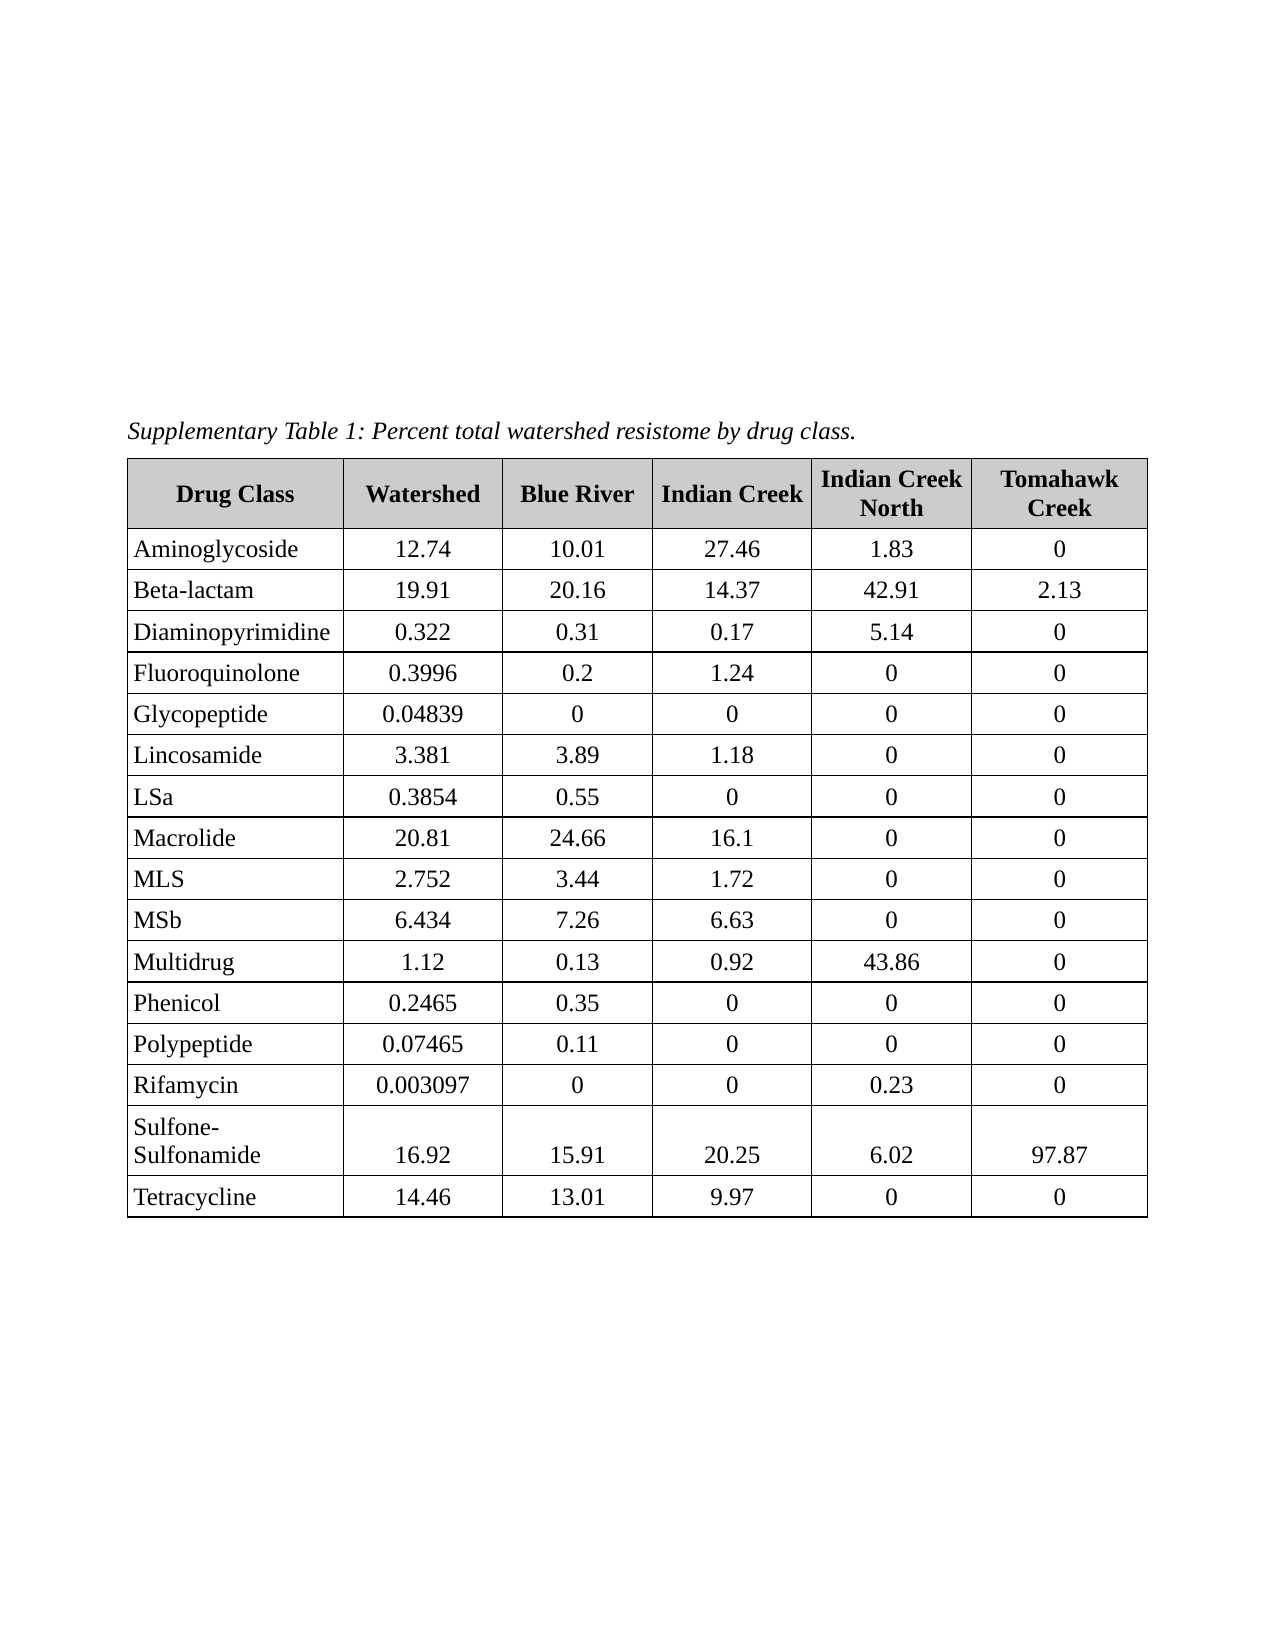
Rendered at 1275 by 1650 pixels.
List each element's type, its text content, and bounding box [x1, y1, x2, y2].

table_cell 0 [653, 1065, 811, 1105]
table_cell 20.81 [344, 818, 502, 858]
table_cell 27.46 [653, 529, 811, 569]
table_cell 0 [812, 818, 971, 858]
table_cell Lincosamide [128, 735, 343, 775]
table_cell 6.434 [344, 900, 502, 940]
table_cell 0 [972, 1024, 1147, 1064]
table_header Indian Creek North [812, 459, 971, 528]
table_cell Glycopeptide [128, 694, 343, 734]
table_cell 0.2465 [344, 983, 502, 1023]
table_cell 1.83 [812, 529, 971, 569]
table_cell 3.381 [344, 735, 502, 775]
table_cell 0.322 [344, 611, 502, 651]
table_cell Diaminopyrimidine [128, 611, 343, 651]
table_cell 0 [972, 818, 1147, 858]
table_cell 13.01 [503, 1176, 652, 1216]
table_cell 0 [812, 1024, 971, 1064]
table_cell 0 [972, 900, 1147, 940]
table_cell 97.87 [972, 1106, 1147, 1175]
table_cell 16.92 [344, 1106, 502, 1175]
table_cell Multidrug [128, 941, 343, 981]
table_cell 0.17 [653, 611, 811, 651]
table_cell 0 [972, 983, 1147, 1023]
table_header Tomahawk Creek [972, 459, 1147, 528]
table_header Indian Creek [653, 459, 811, 528]
table_cell 7.26 [503, 900, 652, 940]
table_cell 12.74 [344, 529, 502, 569]
table_cell 0.55 [503, 776, 652, 816]
table_cell 10.01 [503, 529, 652, 569]
table_header Blue River [503, 459, 652, 528]
table_cell 20.25 [653, 1106, 811, 1175]
table_cell 0.92 [653, 941, 811, 981]
table_cell 0 [972, 859, 1147, 899]
table_cell 0 [812, 900, 971, 940]
table_cell Tetracycline [128, 1176, 343, 1216]
table_cell 0.13 [503, 941, 652, 981]
table_cell 0.04839 [344, 694, 502, 734]
table_cell 0.2 [503, 653, 652, 693]
table_cell 0 [812, 776, 971, 816]
table_cell 0 [972, 694, 1147, 734]
table_cell 0.3854 [344, 776, 502, 816]
table_cell 0 [812, 694, 971, 734]
table_cell 0.003097 [344, 1065, 502, 1105]
table_cell 0 [972, 776, 1147, 816]
table_cell 42.91 [812, 570, 971, 610]
table_cell 1.72 [653, 859, 811, 899]
table_cell 43.86 [812, 941, 971, 981]
table_cell 20.16 [503, 570, 652, 610]
table_cell Rifamycin [128, 1065, 343, 1105]
table_cell MSb [128, 900, 343, 940]
table_cell 0.31 [503, 611, 652, 651]
table_cell 1.24 [653, 653, 811, 693]
table_cell Polypeptide [128, 1024, 343, 1064]
table_cell 0 [812, 983, 971, 1023]
table_cell 24.66 [503, 818, 652, 858]
table_cell Phenicol [128, 983, 343, 1023]
table_cell 0 [972, 653, 1147, 693]
table_cell Beta-lactam [128, 570, 343, 610]
table_cell 1.18 [653, 735, 811, 775]
table_cell 0 [812, 1176, 971, 1216]
table_cell 5.14 [812, 611, 971, 651]
table_cell 0 [653, 776, 811, 816]
table_header Drug Class [128, 459, 343, 528]
table_cell 0 [812, 735, 971, 775]
table_cell MLS [128, 859, 343, 899]
table_cell 0.07465 [344, 1024, 502, 1064]
table_cell 0 [503, 694, 652, 734]
table_cell 0 [812, 653, 971, 693]
table_cell 0 [653, 1024, 811, 1064]
table_cell 0.35 [503, 983, 652, 1023]
text Supplementary Table 1: Percent total watershed resistome by drug class. [127, 416, 1148, 445]
table_cell 14.46 [344, 1176, 502, 1216]
table_cell 0.11 [503, 1024, 652, 1064]
table_cell 16.1 [653, 818, 811, 858]
table_cell Sulfone-Sulfonamide [128, 1106, 343, 1175]
table_cell 0 [812, 859, 971, 899]
table_cell 0 [972, 611, 1147, 651]
table_cell 3.89 [503, 735, 652, 775]
table_cell 0 [972, 735, 1147, 775]
table_cell 0.3996 [344, 653, 502, 693]
table_cell Aminoglycoside [128, 529, 343, 569]
table_cell 0 [972, 1176, 1147, 1216]
table_cell Fluoroquinolone [128, 653, 343, 693]
table_header Watershed [344, 459, 502, 528]
table_cell 15.91 [503, 1106, 652, 1175]
table_cell Macrolide [128, 818, 343, 858]
table_cell 0 [972, 529, 1147, 569]
table_cell 14.37 [653, 570, 811, 610]
table_cell 2.752 [344, 859, 502, 899]
table_cell 3.44 [503, 859, 652, 899]
table_cell LSa [128, 776, 343, 816]
table_cell 6.63 [653, 900, 811, 940]
table_cell 0 [503, 1065, 652, 1105]
table_cell 19.91 [344, 570, 502, 610]
table_cell 0 [972, 1065, 1147, 1105]
table_cell 0 [653, 983, 811, 1023]
table_cell 9.97 [653, 1176, 811, 1216]
table_cell 0 [972, 941, 1147, 981]
table_cell 1.12 [344, 941, 502, 981]
table_cell 2.13 [972, 570, 1147, 610]
table_cell 0.23 [812, 1065, 971, 1105]
table_cell 6.02 [812, 1106, 971, 1175]
table_cell 0 [653, 694, 811, 734]
